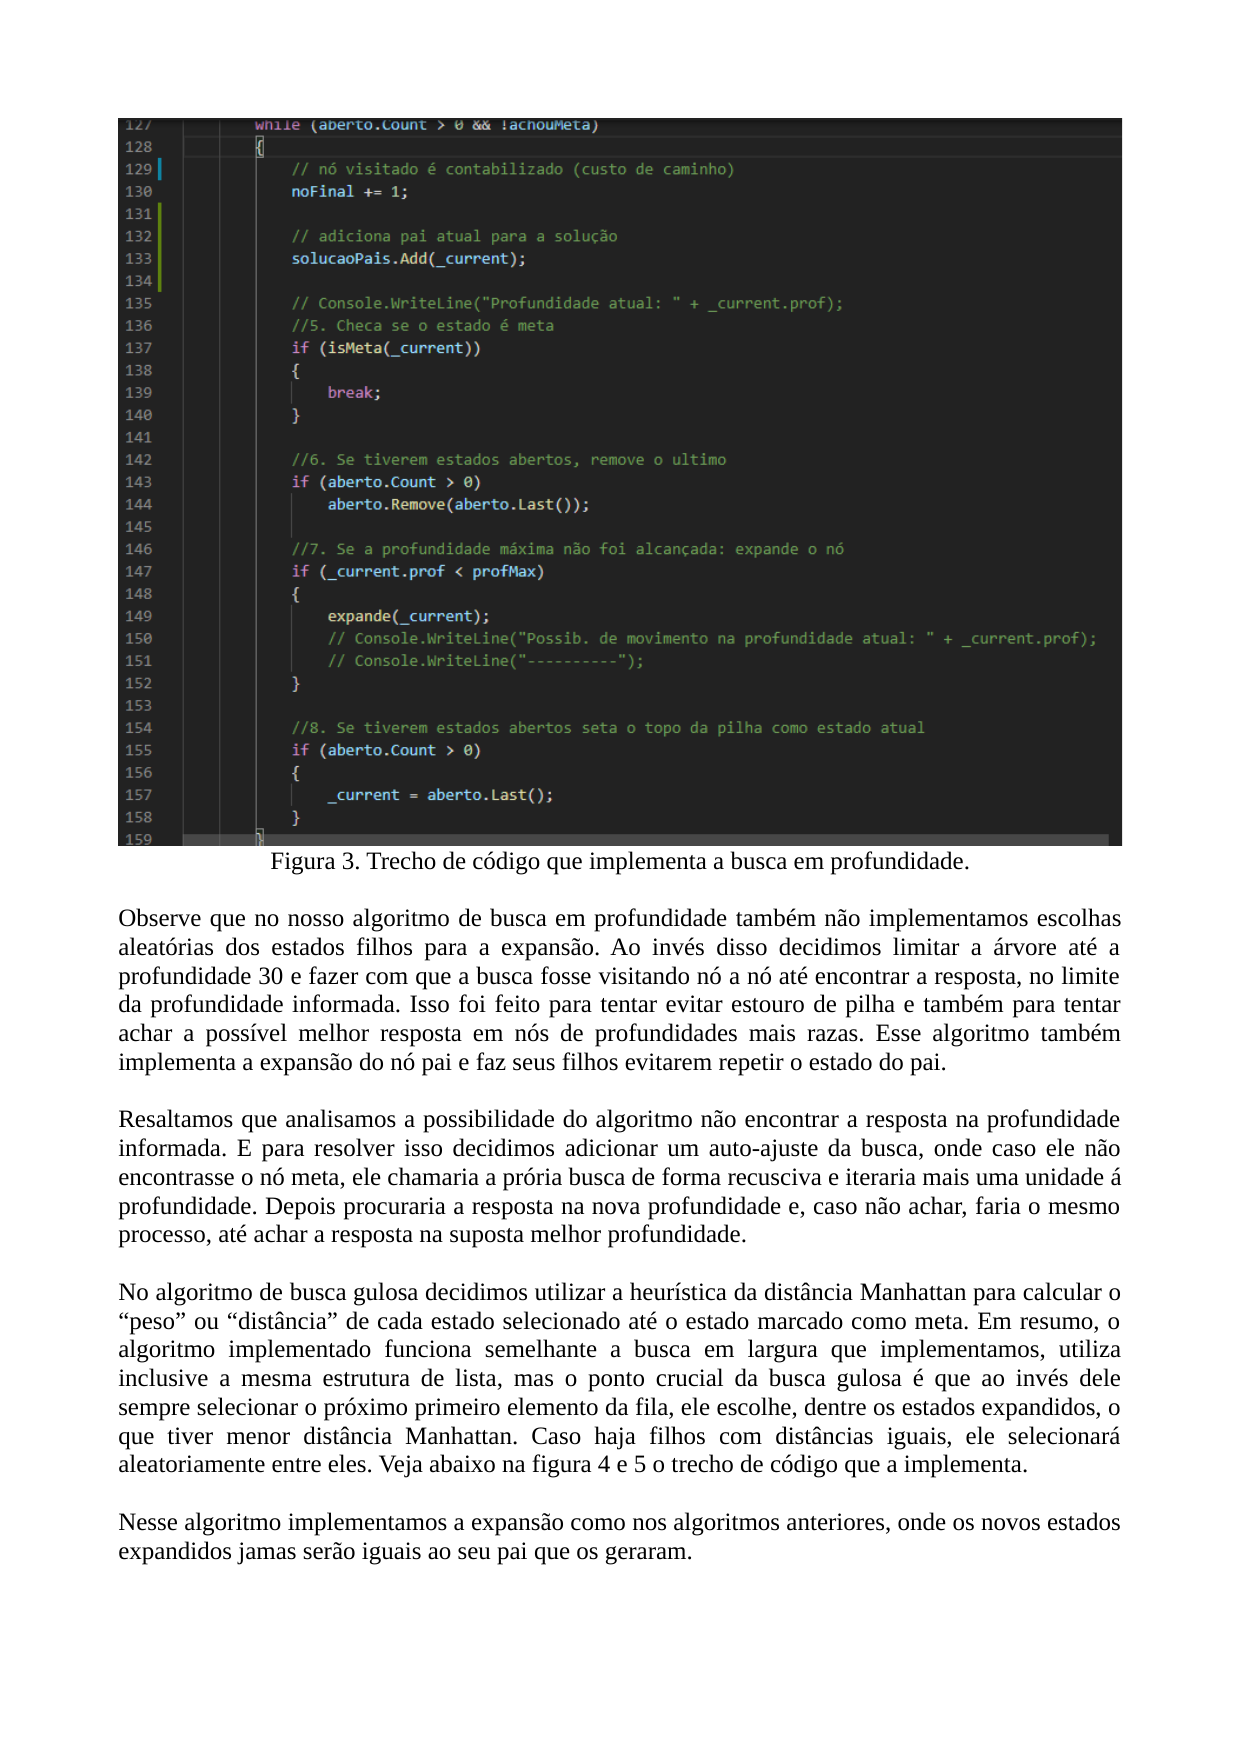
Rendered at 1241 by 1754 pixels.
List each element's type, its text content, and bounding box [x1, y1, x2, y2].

picture [118, 118, 1123, 846]
text Nesse algoritmo implementamos a expansão como nos algoritmos anteriores, onde os novos estados expandidos jamas serão iguais ao seu pai que os geraram. [118, 1507, 1122, 1564]
text No algoritmo de busca gulosa decidimos utilizar a heurística da distância Manhattan para calcular o “peso” ou “distância” de cada estado selecionado até o estado marcado como meta. Em resumo, o algoritmo implementado funciona semelhante a busca em largura que implementamos, utiliza inclusive a mesma estrutura de lista, mas o ponto crucial da busca gulosa é que ao invés dele sempre selecionar o próximo primeiro elemento da fila, ele escolhe, dentre os estados expandidos, o que tiver menor distância Manhattan. Caso haja filhos com distâncias iguais, ele selecionará aleatoriamente entre eles. Veja abaixo na figura 4 e 5 o trecho de código que a implementa. [118, 1277, 1122, 1478]
text Resaltamos que analisamos a possibilidade do algoritmo não encontrar a resposta na profundidade informada. E para resolver isso decidimos adicionar um auto-ajuste da busca, onde caso ele não encontrasse o nó meta, ele chamaria a prória busca de forma recusciva e iteraria mais uma unidade á profundidade. Depois procuraria a resposta na nova profundidade e, caso não achar, faria o mesmo processo, até achar a resposta na suposta melhor profundidade. [118, 1104, 1122, 1248]
text Figura 3. Trecho de código que implementa a busca em profundidade. [118, 846, 1122, 874]
text Observe que no nosso algoritmo de busca em profundidade também não implementamos escolhas aleatórias dos estados filhos para a expansão. Ao invés disso decidimos limitar a árvore até a profundidade 30 e fazer com que a busca fosse visitando nó a nó até encontrar a resposta, no limite da profundidade informada. Isso foi feito para tentar evitar estouro de pilha e também para tentar achar a possível melhor resposta em nós de profundidades mais razas. Esse algoritmo também implementa a expansão do nó pai e faz seus filhos evitarem repetir o estado do pai. [118, 903, 1122, 1076]
